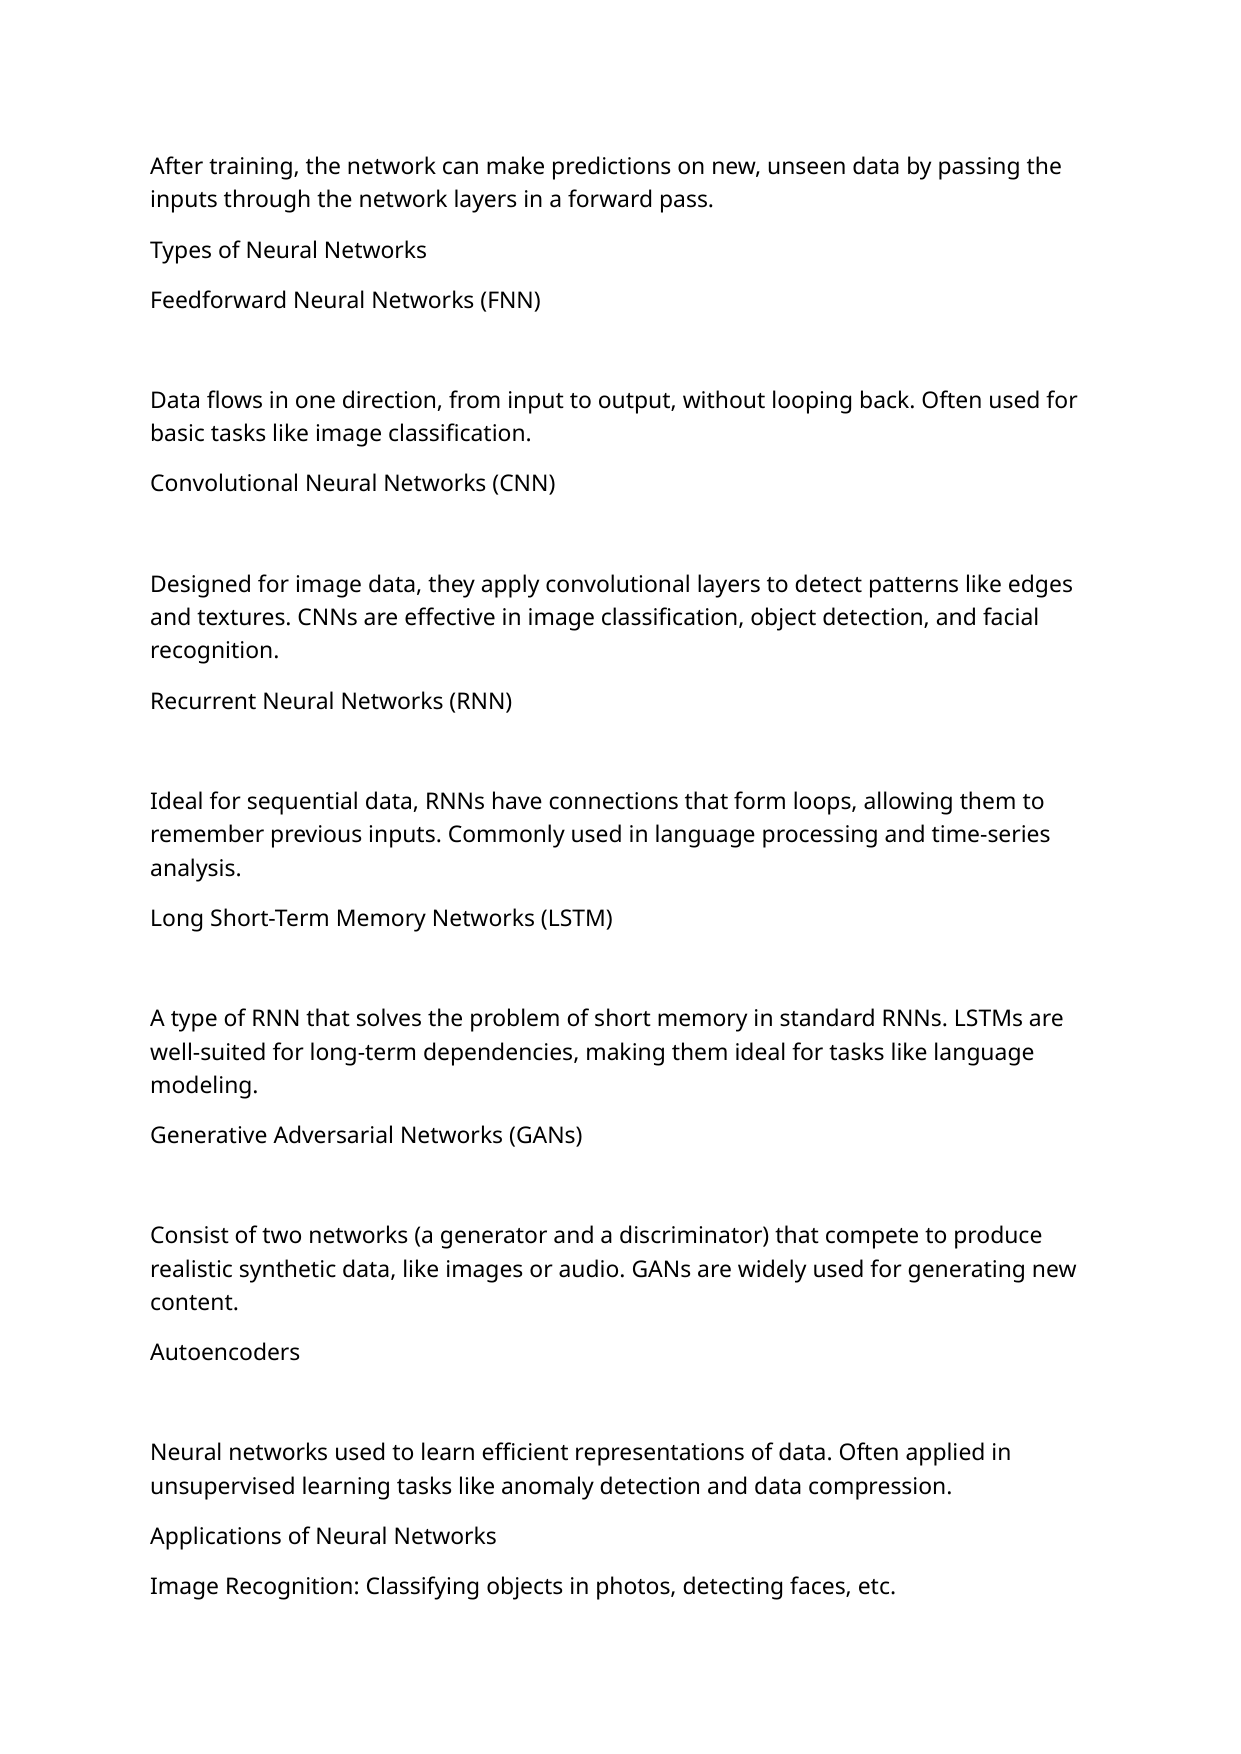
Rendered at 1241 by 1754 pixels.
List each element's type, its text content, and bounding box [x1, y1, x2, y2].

text Designed for image data, they apply convolutional layers to detect patterns like edges and textures. CNNs are effective in image classification, object detection, and facial recognition. [150, 568, 1090, 666]
text Data flows in one direction, from input to output, without looping back. Often used for basic tasks like image classification. [150, 384, 1090, 448]
text Generative Adversarial Networks (GANs) [150, 1119, 1090, 1150]
text Convolutional Neural Networks (CNN) [150, 467, 1090, 499]
text Types of Neural Networks [150, 233, 1090, 265]
text Consist of two networks (a generator and a discriminator) that compete to produce realistic synthetic data, like images or audio. GANs are widely used for generating new content. [150, 1219, 1090, 1317]
text Neural networks used to learn efficient representations of data. Often applied in unsupervised learning tasks like anomaly detection and data compression. [150, 1436, 1090, 1501]
text Autoencoders [150, 1336, 1090, 1367]
text Applications of Neural Networks [150, 1520, 1090, 1551]
text Long Short-Term Memory Networks (LSTM) [150, 902, 1090, 933]
text Feedforward Neural Networks (FNN) [150, 284, 1090, 315]
text Recurrent Neural Networks (RNN) [150, 684, 1090, 716]
text Ideal for sequential data, RNNs have connections that form loops, allowing them to remember previous inputs. Commonly used in language processing and time-series analysis. [150, 785, 1090, 883]
text Image Recognition: Classifying objects in photos, detecting faces, etc. [150, 1570, 1090, 1601]
text A type of RNN that solves the problem of short memory in standard RNNs. LSTMs are well-suited for long-term dependencies, making them ideal for tasks like language modeling. [150, 1002, 1090, 1100]
text After training, the network can make predictions on new, unseen data by passing the inputs through the network layers in a forward pass. [150, 150, 1090, 215]
